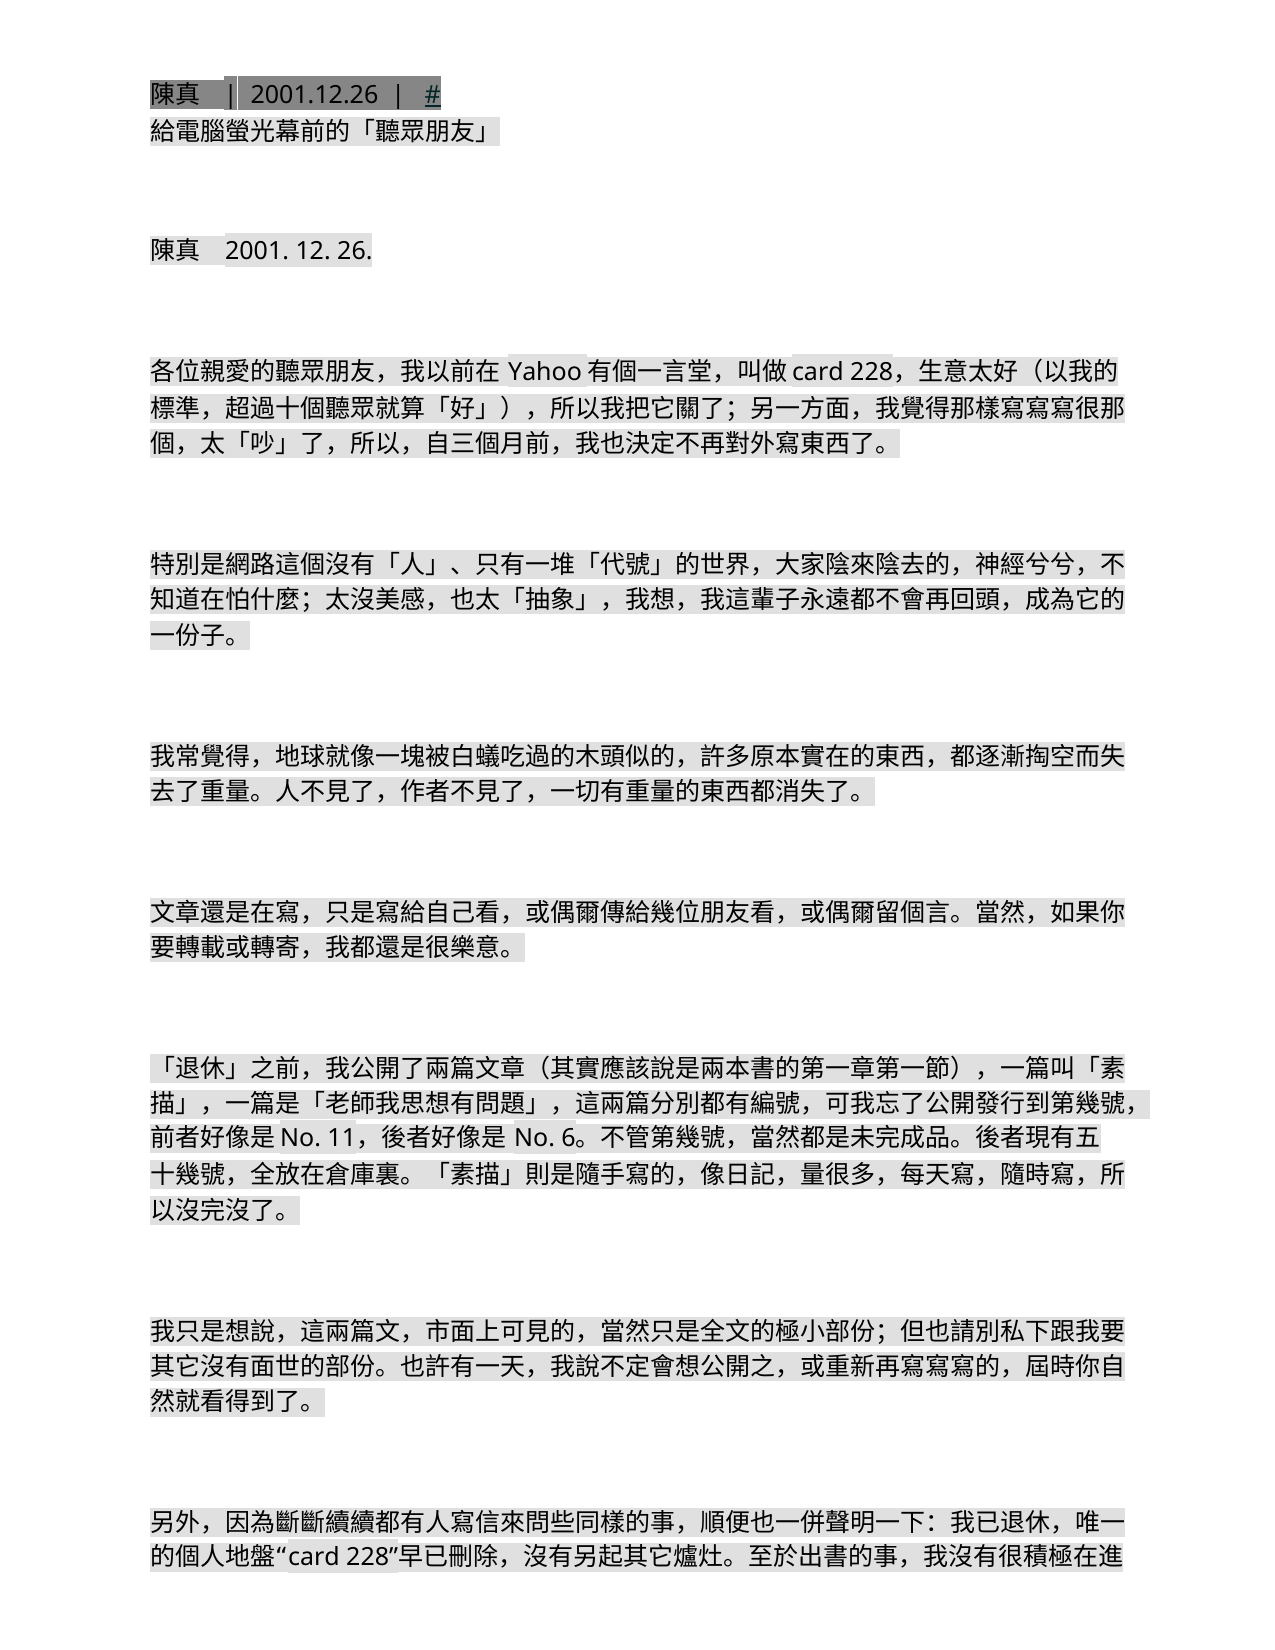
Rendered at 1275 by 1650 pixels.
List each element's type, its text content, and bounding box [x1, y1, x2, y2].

text 陳真 | 2001.12.26 | # [150, 75, 1125, 110]
text 我只是想說，這兩篇文，市面上可見的，當然只是全文的極小部份；但也請別私下跟我要其它沒有面世的部份。也許有一天，我說不定會想公開之，或重新再寫寫寫的，屆時你自然就看得到了。 [150, 1310, 1125, 1417]
text 另外，因為斷斷續續都有人寫信來問些同樣的事，順便也一併聲明一下：我已退休，唯一的個人地盤“card 228”早已刪除，沒有另起其它爐灶。至於出書的事，我沒有很積極在進 [150, 1502, 1125, 1573]
text 「退休」之前，我公開了兩篇文章（其實應該說是兩本書的第一章第一節），一篇叫「素描」，一篇是「老師我思想有問題」，這兩篇分別都有編號，可我忘了公開發行到第幾號，前者好像是No. 11，後者好像是 No. 6。不管第幾號，當然都是未完成品。後者現有五十幾號，全放在倉庫裏。「素描」則是隨手寫的，像日記，量很多，每天寫，隨時寫，所以沒完沒了。 [150, 1048, 1125, 1225]
text 給電腦螢光幕前的「聽眾朋友」 [150, 110, 1125, 146]
text 各位親愛的聽眾朋友，我以前在 Yahoo有個一言堂，叫做card 228，生意太好（以我的標準，超過十個聽眾就算「好」），所以我把它關了；另一方面，我覺得那樣寫寫寫很那個，太「吵」了，所以，自三個月前，我也決定不再對外寫東西了。 [150, 352, 1125, 458]
text 特別是網路這個沒有「人」、只有一堆「代號」的世界，大家陰來陰去的，神經兮兮，不知道在怕什麼；太沒美感，也太「抽象」，我想，我這輩子永遠都不會再回頭，成為它的一份子。 [150, 544, 1125, 650]
text 文章還是在寫，只是寫給自己看，或偶爾傳給幾位朋友看，或偶爾留個言。當然，如果你要轉載或轉寄，我都還是很樂意。 [150, 892, 1125, 962]
text 陳真 2001. 12. 26. [150, 231, 1125, 267]
text 我常覺得，地球就像一塊被白蟻吃過的木頭似的，許多原本實在的東西，都逐漸掏空而失去了重量。人不見了，作者不見了，一切有重量的東西都消失了。 [150, 735, 1125, 806]
